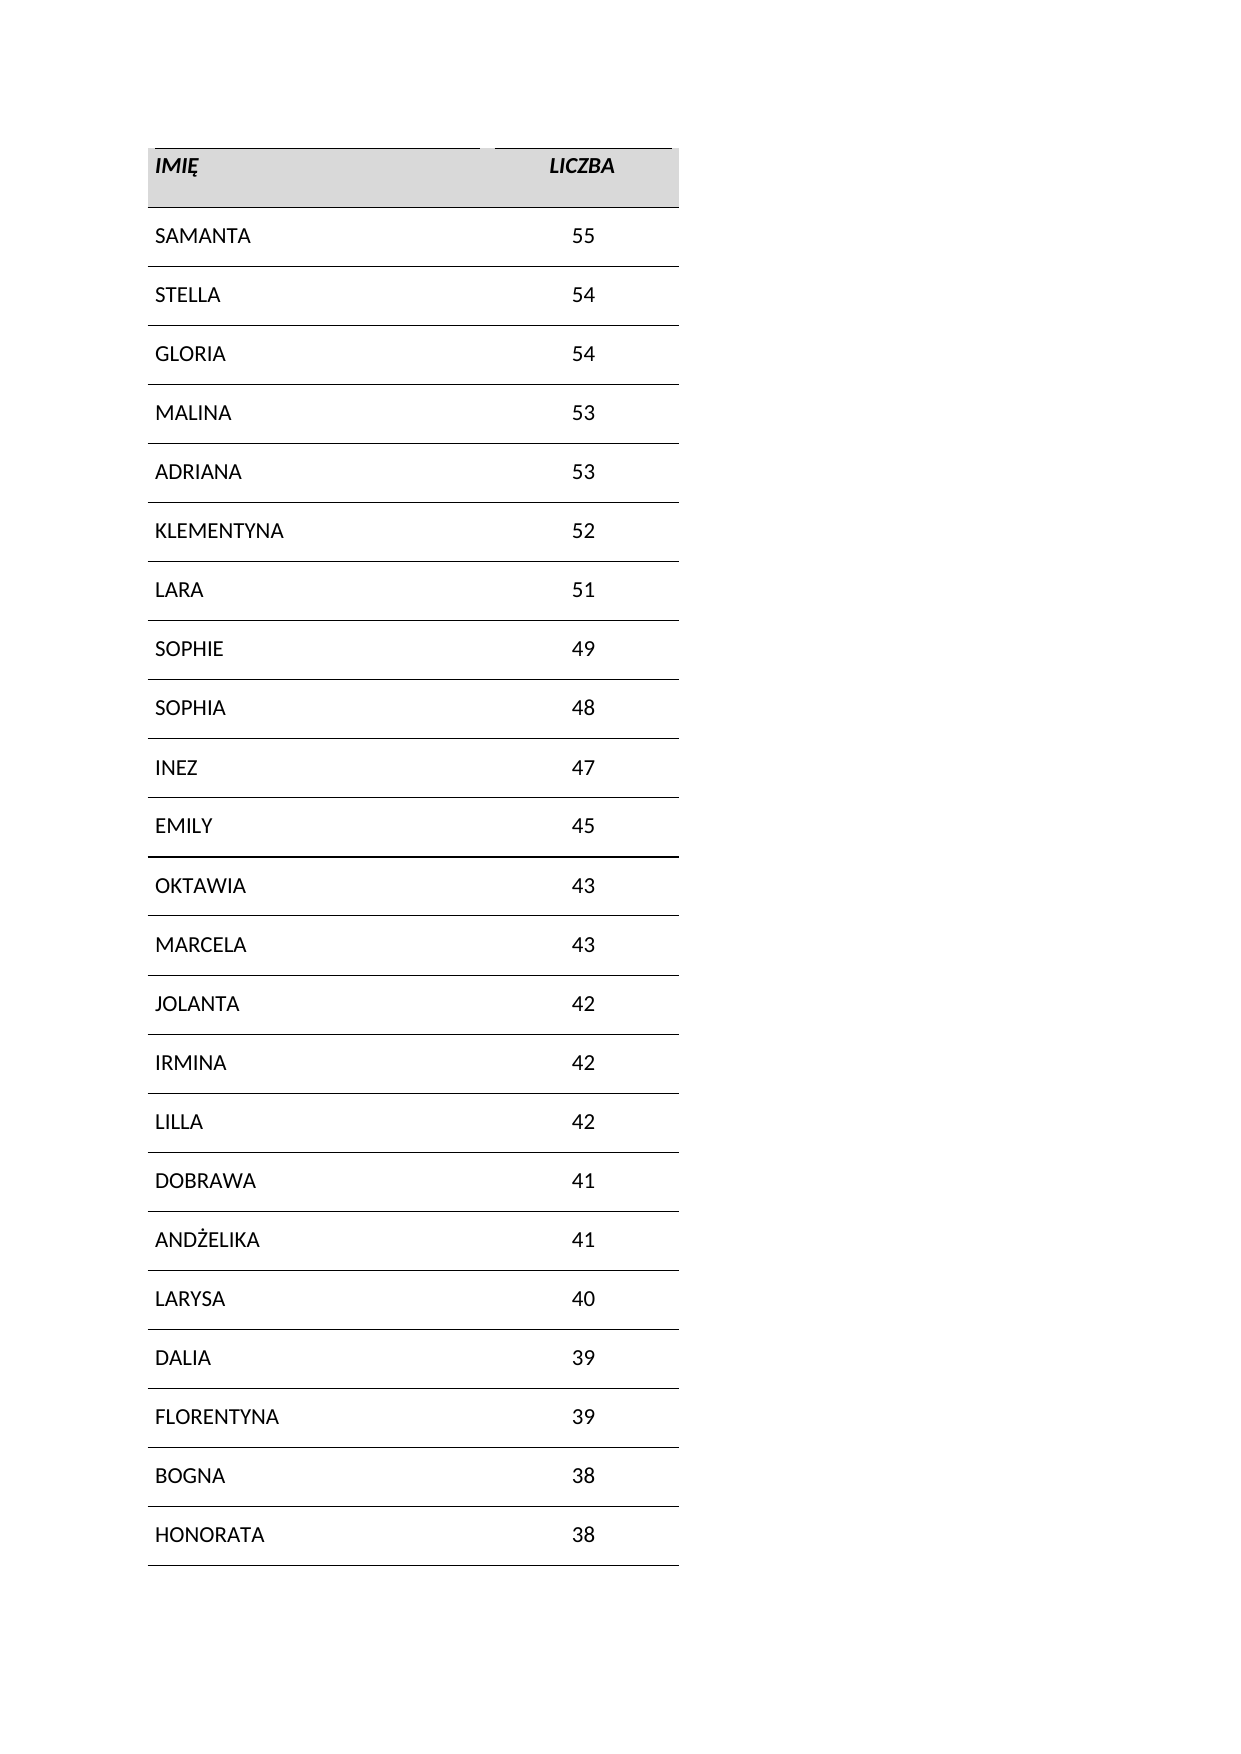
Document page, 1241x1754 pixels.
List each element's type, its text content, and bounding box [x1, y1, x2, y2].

table_cell INEZ [148, 739, 487, 797]
table_cell OKTAWIA [148, 858, 487, 915]
table_cell 48 [487, 680, 679, 738]
table_cell ADRIANA [148, 444, 487, 502]
table_cell FLORENTYNA [148, 1389, 487, 1447]
table_cell 47 [487, 739, 679, 797]
table_cell JOLANTA [148, 976, 487, 1033]
table_cell SOPHIE [148, 621, 487, 679]
table_cell HONORATA [148, 1507, 487, 1565]
table_cell IRMINA [148, 1035, 487, 1093]
table_cell ANDŻELIKA [148, 1212, 487, 1270]
table_cell 42 [487, 1094, 679, 1152]
table_cell LILLA [148, 1094, 487, 1152]
table_cell 39 [487, 1330, 679, 1388]
table_cell SOPHIA [148, 680, 487, 738]
table_cell 41 [487, 1212, 679, 1270]
table_cell 55 [487, 208, 679, 266]
table_cell 53 [487, 444, 679, 502]
table_cell 38 [487, 1448, 679, 1506]
table_cell MALINA [148, 385, 487, 443]
table_cell 52 [487, 503, 679, 561]
table_cell GLORIA [148, 326, 487, 384]
table_cell 40 [487, 1271, 679, 1329]
table_cell 38 [487, 1507, 679, 1565]
table_cell MARCELA [148, 916, 487, 974]
table_cell 51 [487, 562, 679, 620]
table_cell STELLA [148, 267, 487, 325]
table_cell SAMANTA [148, 208, 487, 266]
table_cell 45 [487, 798, 679, 856]
table_header IMIĘ [148, 148, 487, 207]
table_cell 43 [487, 916, 679, 974]
table_cell LARA [148, 562, 487, 620]
table_cell 42 [487, 976, 679, 1033]
table_cell BOGNA [148, 1448, 487, 1506]
table_cell 54 [487, 326, 679, 384]
table_cell 42 [487, 1035, 679, 1093]
table_cell 43 [487, 858, 679, 915]
table_header LICZBA [487, 148, 679, 207]
table_cell 49 [487, 621, 679, 679]
table_cell DOBRAWA [148, 1153, 487, 1211]
table_cell 54 [487, 267, 679, 325]
table_cell LARYSA [148, 1271, 487, 1329]
table_cell 53 [487, 385, 679, 443]
table_cell EMILY [148, 798, 487, 856]
table_cell 41 [487, 1153, 679, 1211]
table_cell 39 [487, 1389, 679, 1447]
table_cell DALIA [148, 1330, 487, 1388]
table_cell KLEMENTYNA [148, 503, 487, 561]
